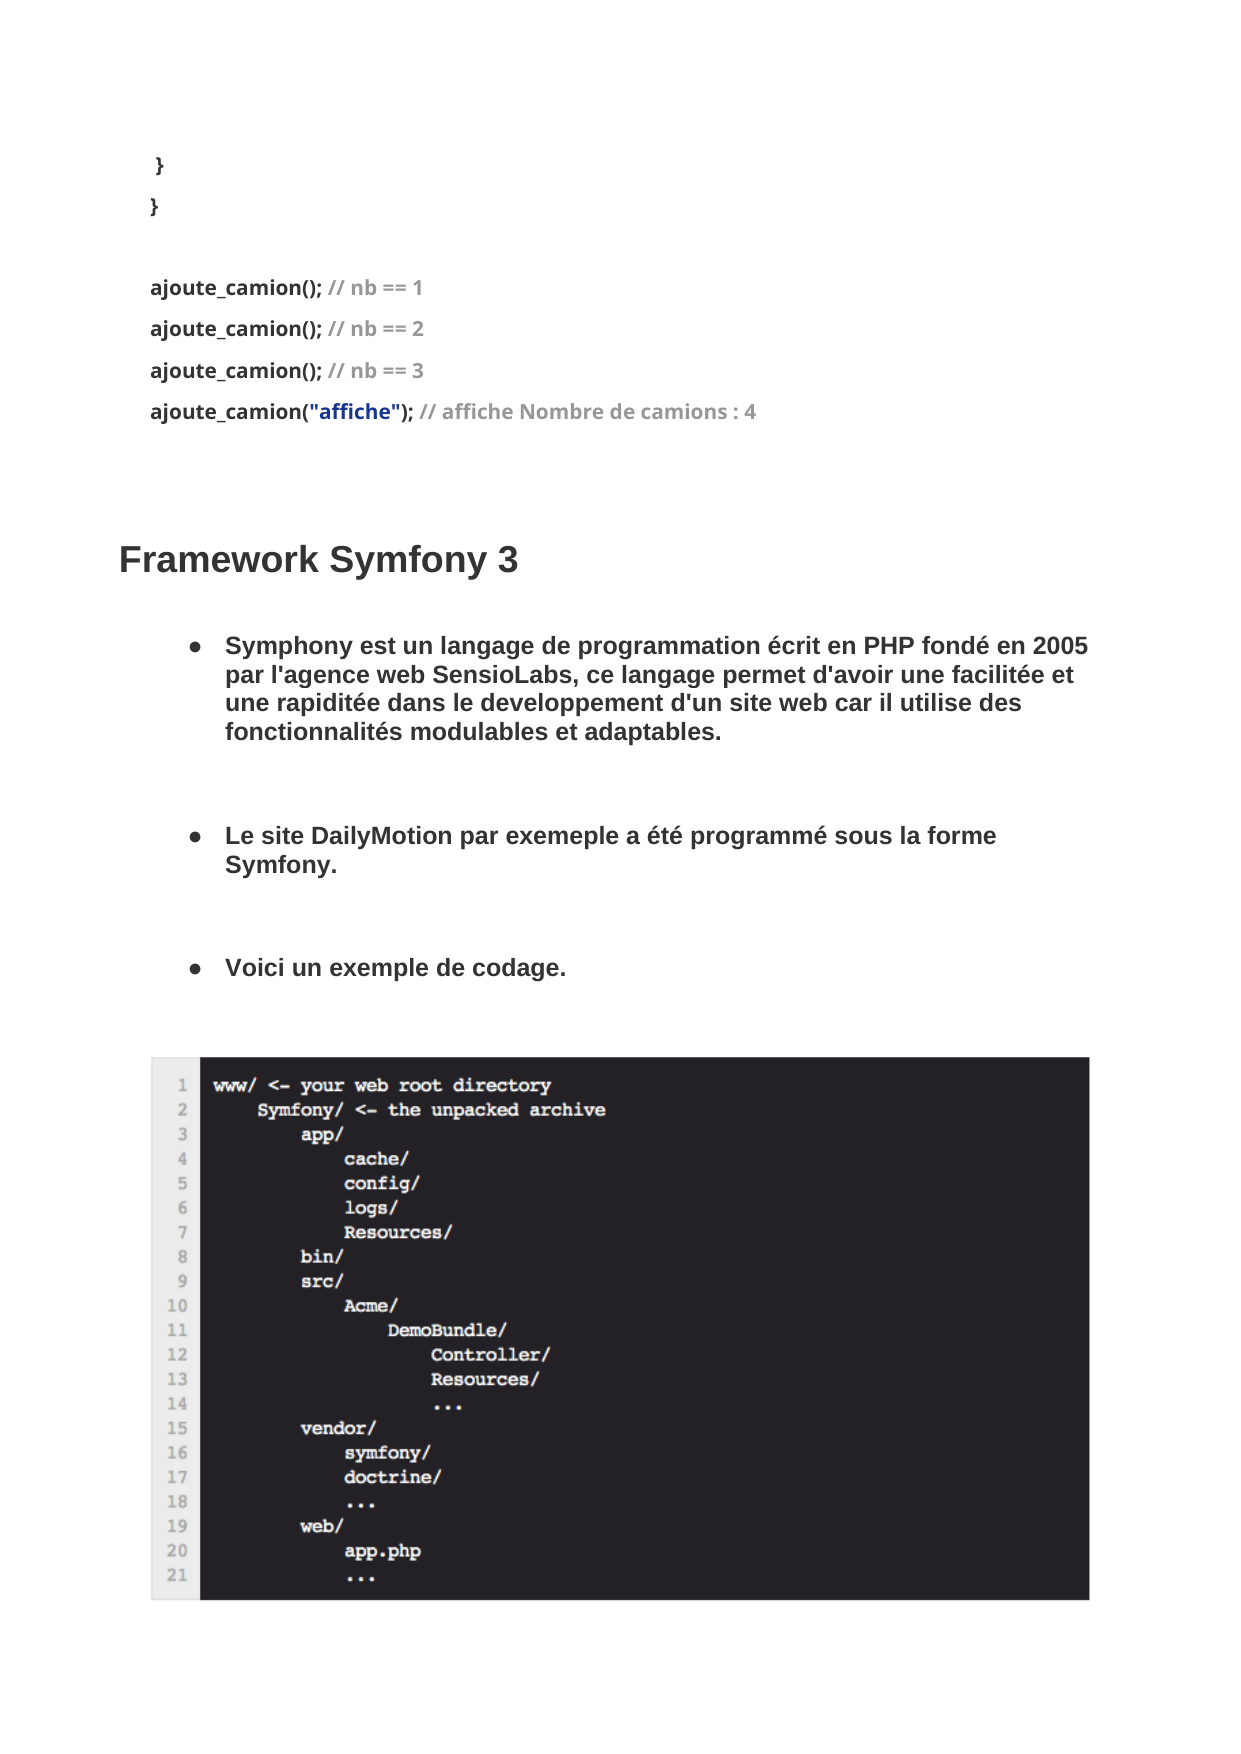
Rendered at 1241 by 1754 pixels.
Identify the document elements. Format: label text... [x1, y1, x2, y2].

picture [150, 1057, 1091, 1603]
subtitle Framework Symfony 3 [119, 538, 1090, 581]
list Le site DailyMotion par exemeple a été programmé sous la forme Symfony. [187, 821, 1090, 878]
list Voici un exemple de codage. [225, 953, 1090, 982]
text } } ajoute_camion(); // nb == 1 ajoute_camion(); // nb == 2 ajoute_camion(); // nb == 3 ajoute_camion("affiche"); // affiche Nombre de camions : 4 [150, 150, 1090, 463]
list Symphony est un langage de programmation écrit en PHP fondé en 2005 par l'agence web SensioLabs, ce langage permet d'avoir une facilitée et une rapiditée dans le developpement d'un site web car il utilise des fonctionnalités modulables et adaptables. [187, 631, 1090, 746]
